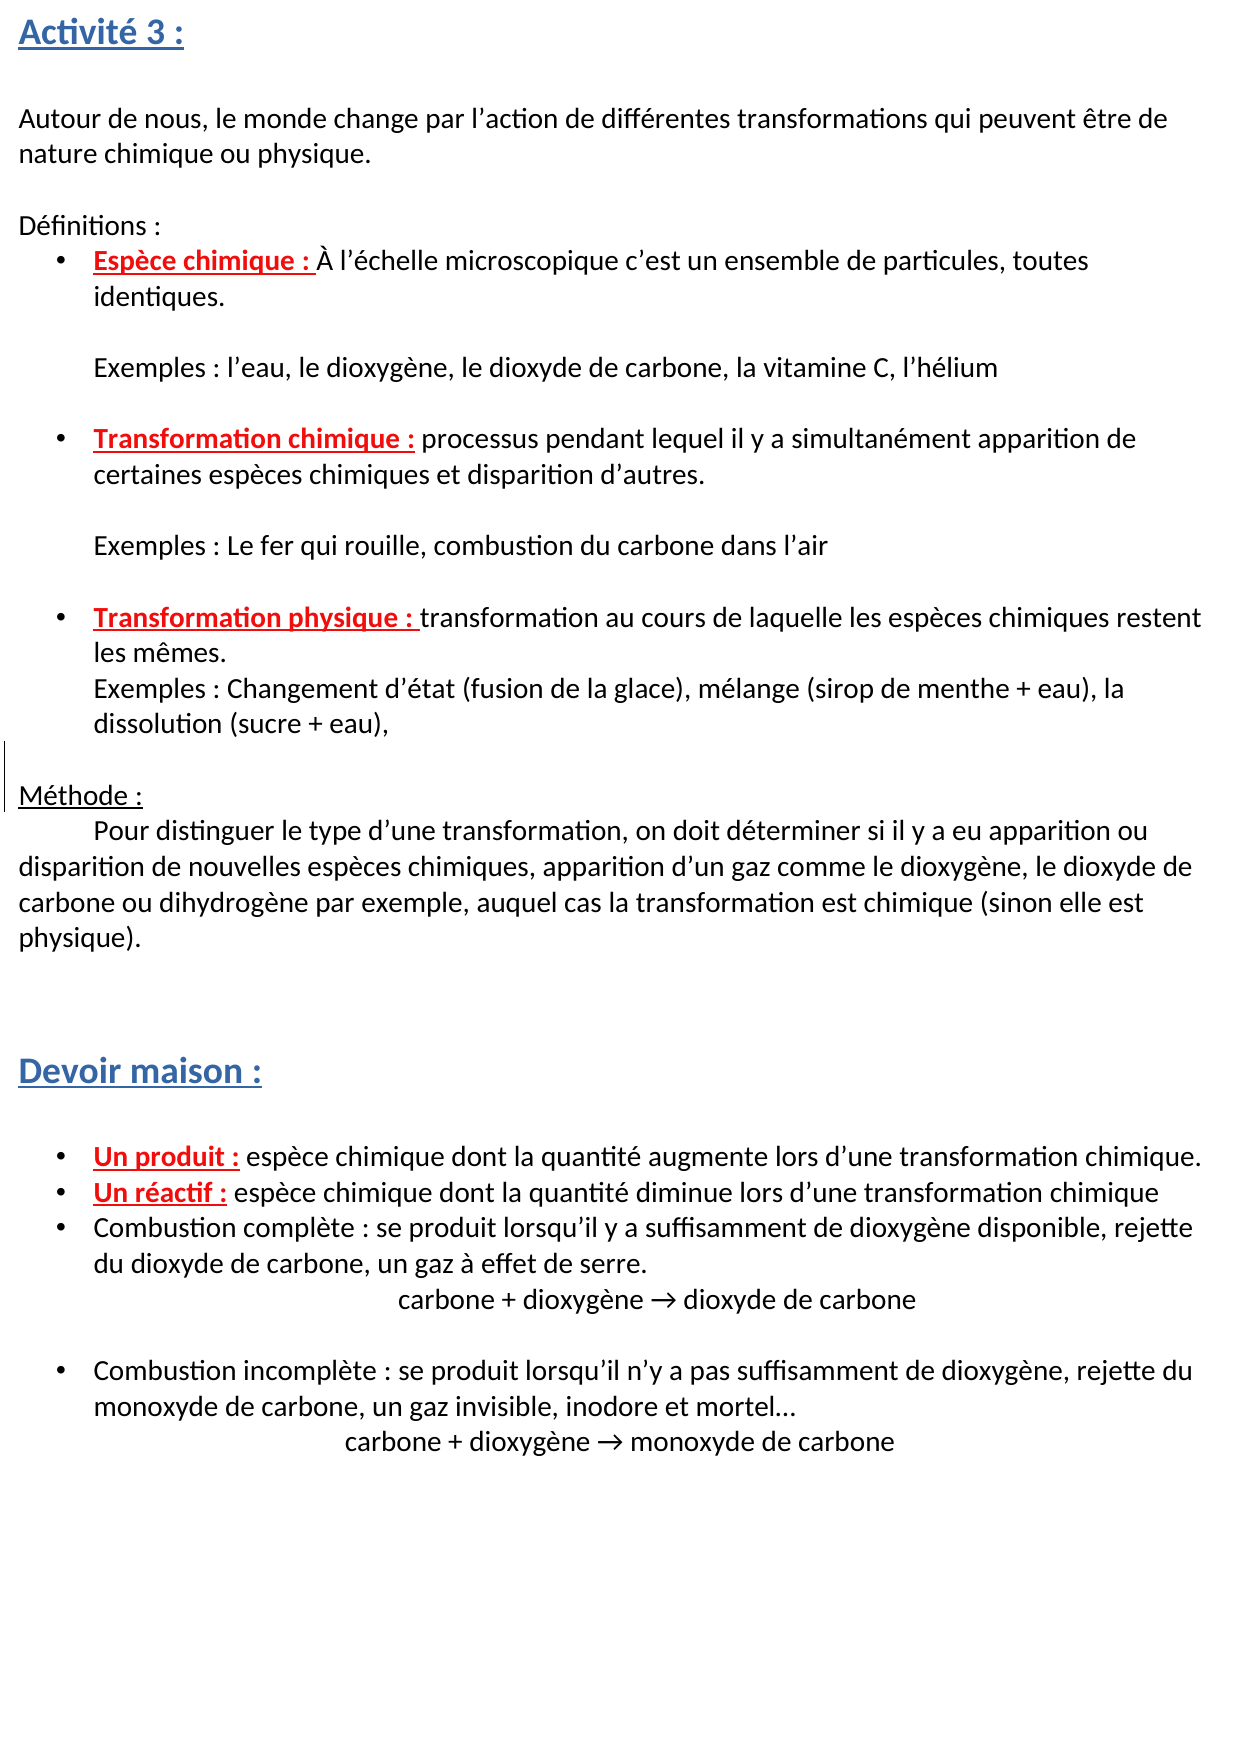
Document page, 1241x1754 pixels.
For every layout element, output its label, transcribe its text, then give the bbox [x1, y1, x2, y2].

list Transformation physique : transformation au cours de laquelle les espèces chimiques restent les mêmes. [56, 599, 1221, 670]
text Méthode : [18, 777, 1221, 812]
list Espèce chimique : À l’échelle microscopique c’est un ensemble de particules, toutes identiques. [56, 242, 1221, 314]
list Combustion complète : se produit lorsqu’il y a suffisamment de dioxygène disponible, rejette du dioxyde de carbone, un gaz à effet de serre. [56, 1209, 1221, 1281]
text carbone + dioxygène → monoxyde de carbone [18, 1423, 1221, 1459]
text Exemples : l’eau, le dioxygène, le dioxyde de carbone, la vitamine C, l’hélium [18, 349, 1221, 385]
text Autour de nous, le monde change par l’action de différentes transformations qui peuvent être de nature chimique ou physique. [18, 100, 1221, 171]
list Exemples : Changement d’état (fusion de la glace), mélange (sirop de menthe + eau), la dissolution (sucre + eau), [56, 670, 1221, 741]
text Définitions : [18, 207, 1221, 242]
text carbone + dioxygène → dioxyde de carbone [18, 1281, 1221, 1316]
list Un réactif : espèce chimique dont la quantité diminue lors d’une transformation chimique [56, 1174, 1221, 1209]
list Transformation chimique : processus pendant lequel il y a simultanément apparition de certaines espèces chimiques et disparition d’autres. [56, 421, 1221, 492]
text Pour distinguer le type d’une transformation, on doit déterminer si il y a eu apparition ou disparition de nouvelles espèces chimiques, apparition d’un gaz comme le dioxygène, le dioxyde de carbone ou dihydrogène par exemple, auquel cas la transformation est chimique (sinon elle est physique). [18, 812, 1221, 955]
text Activité 3 : [18, 8, 1221, 54]
list Combustion incomplète : se produit lorsqu’il n’y a pas suffisamment de dioxygène, rejette du monoxyde de carbone, un gaz invisible, inodore et mortel… [56, 1352, 1221, 1423]
list Un produit : espèce chimique dont la quantité augmente lors d’une transformation chimique. [56, 1138, 1221, 1174]
text Devoir maison : [18, 1047, 1221, 1092]
list Exemples : Le fer qui rouille, combustion du carbone dans l’air [56, 527, 1221, 563]
